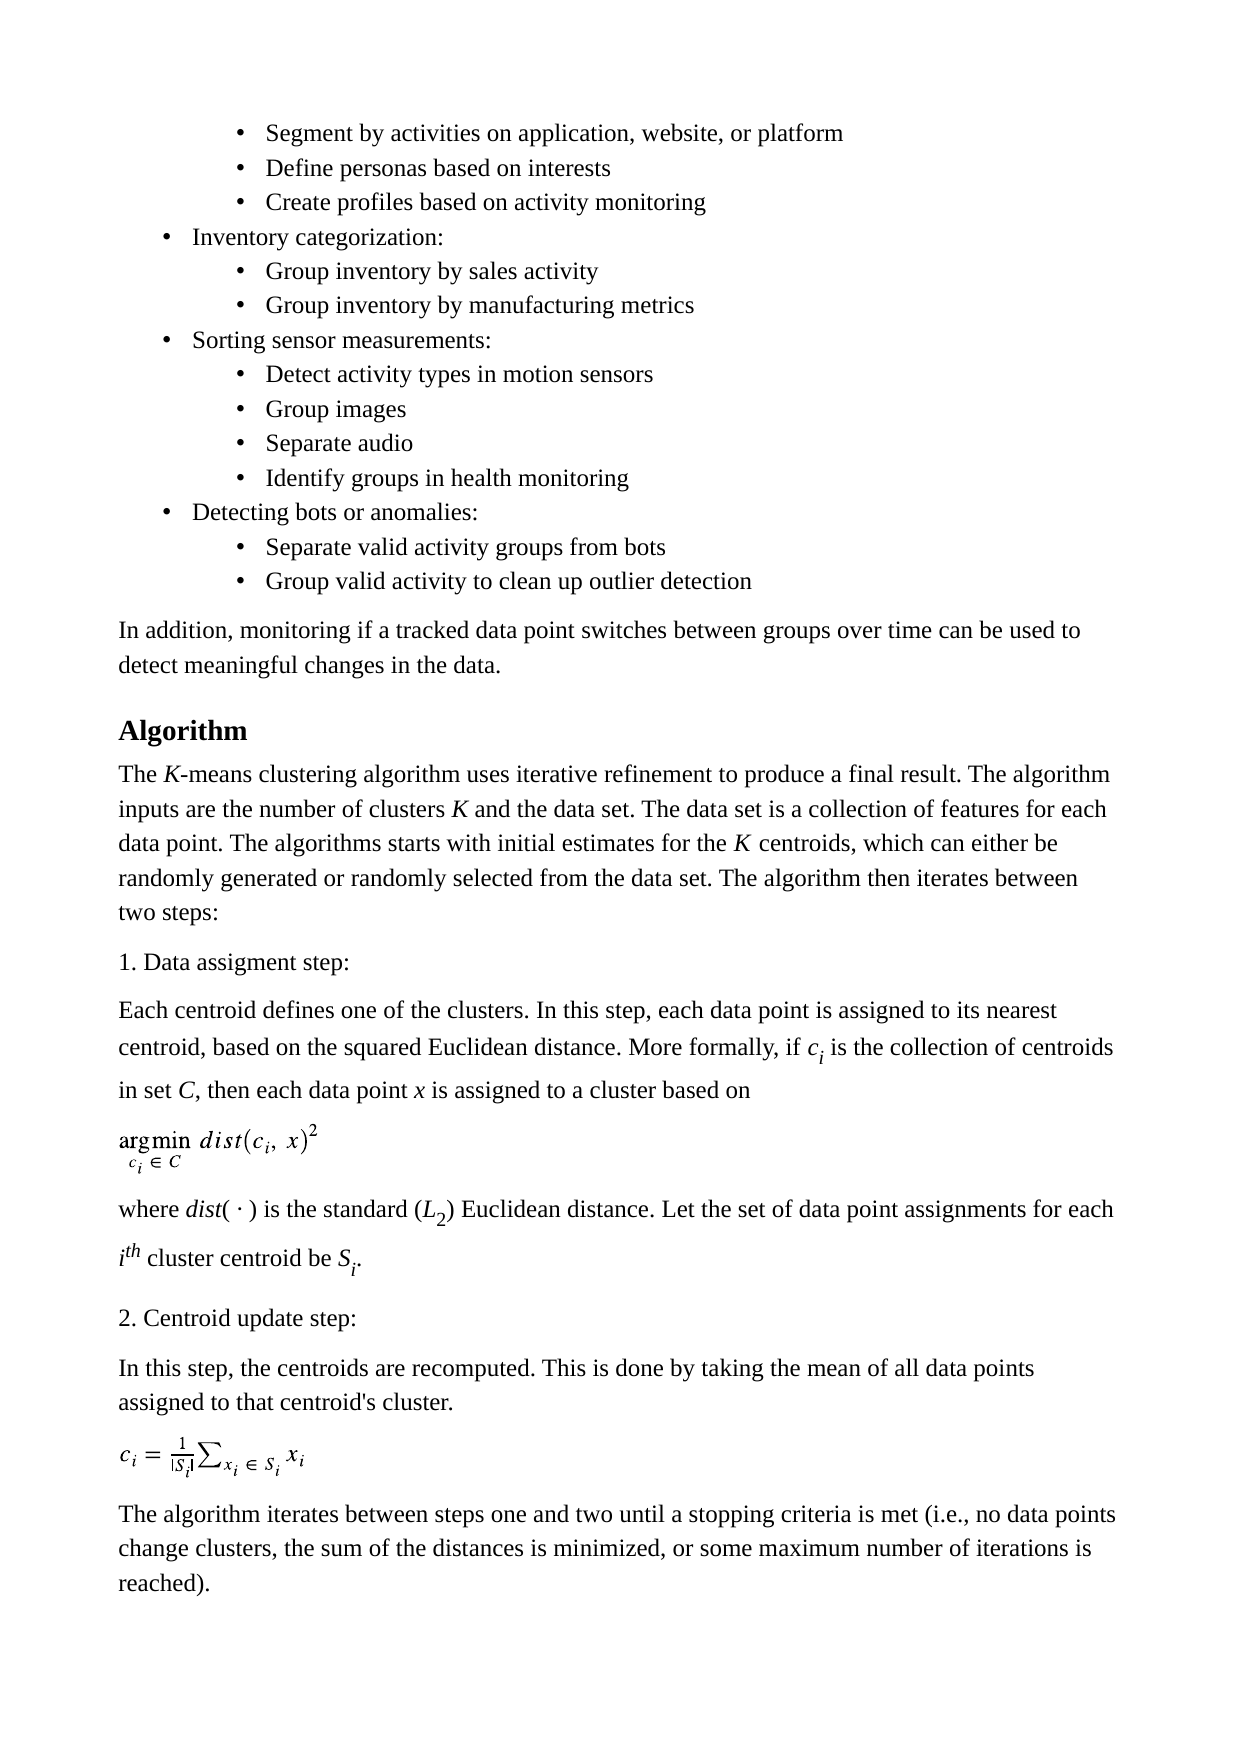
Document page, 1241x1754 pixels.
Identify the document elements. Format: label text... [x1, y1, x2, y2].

list Group inventory by sales activity [236, 256, 1122, 285]
list Segment by activities on application, website, or platform [236, 118, 1122, 147]
list Group images [236, 394, 1122, 423]
subtitle Algorithm [118, 713, 1122, 747]
list Inventory categorization: [162, 222, 1122, 250]
list Define personas based on interests [236, 153, 1122, 181]
text 1. Data assigment step: [118, 947, 1122, 975]
list Separate audio [236, 428, 1122, 457]
text In addition, monitoring if a tracked data point switches between groups over time can be used to detect meaningful changes in the data. [118, 615, 1122, 679]
text Each centroid defines one of the clusters. In this step, each data point is assigned to its nearest centroid, based on the squared Euclidean distance. More formally, if ci is the collection of centroids in set C, then each data point x is assigned to a cluster based on [118, 996, 1122, 1103]
list Identify groups in health monitoring [236, 463, 1122, 492]
list Create profiles based on activity monitoring [236, 187, 1122, 216]
list Group valid activity to clean up outlier detection [236, 566, 1122, 595]
text 2. Centroid update step: [118, 1303, 1122, 1332]
text The Κ-means clustering algorithm uses iterative refinement to produce a final result. The algorithm inputs are the number of clusters Κ and the data set. The data set is a collection of features for each data point. The algorithms starts with initial estimates for the Κ centroids, which can either be randomly generated or randomly selected from the data set. The algorithm then iterates between two steps: [118, 759, 1122, 926]
list Separate valid activity groups from bots [236, 532, 1122, 561]
list Group inventory by manufacturing metrics [236, 291, 1122, 319]
list Detecting bots or anomalies: [162, 497, 1122, 526]
text In this step, the centroids are recomputed. This is done by taking the mean of all data points assigned to that centroid's cluster. [118, 1353, 1122, 1416]
text The algorithm iterates between steps one and two until a stopping criteria is met (i.e., no data points change clusters, the sum of the distances is minimized, or some maximum number of iterations is reached). [118, 1499, 1122, 1596]
list Sorting sensor measurements: [162, 325, 1122, 354]
list Detect activity types in motion sensors [236, 359, 1122, 388]
text where dist( · ) is the standard (L2) Euclidean distance. Let the set of data point assignments for each ith cluster centroid be Si. [118, 1194, 1122, 1281]
